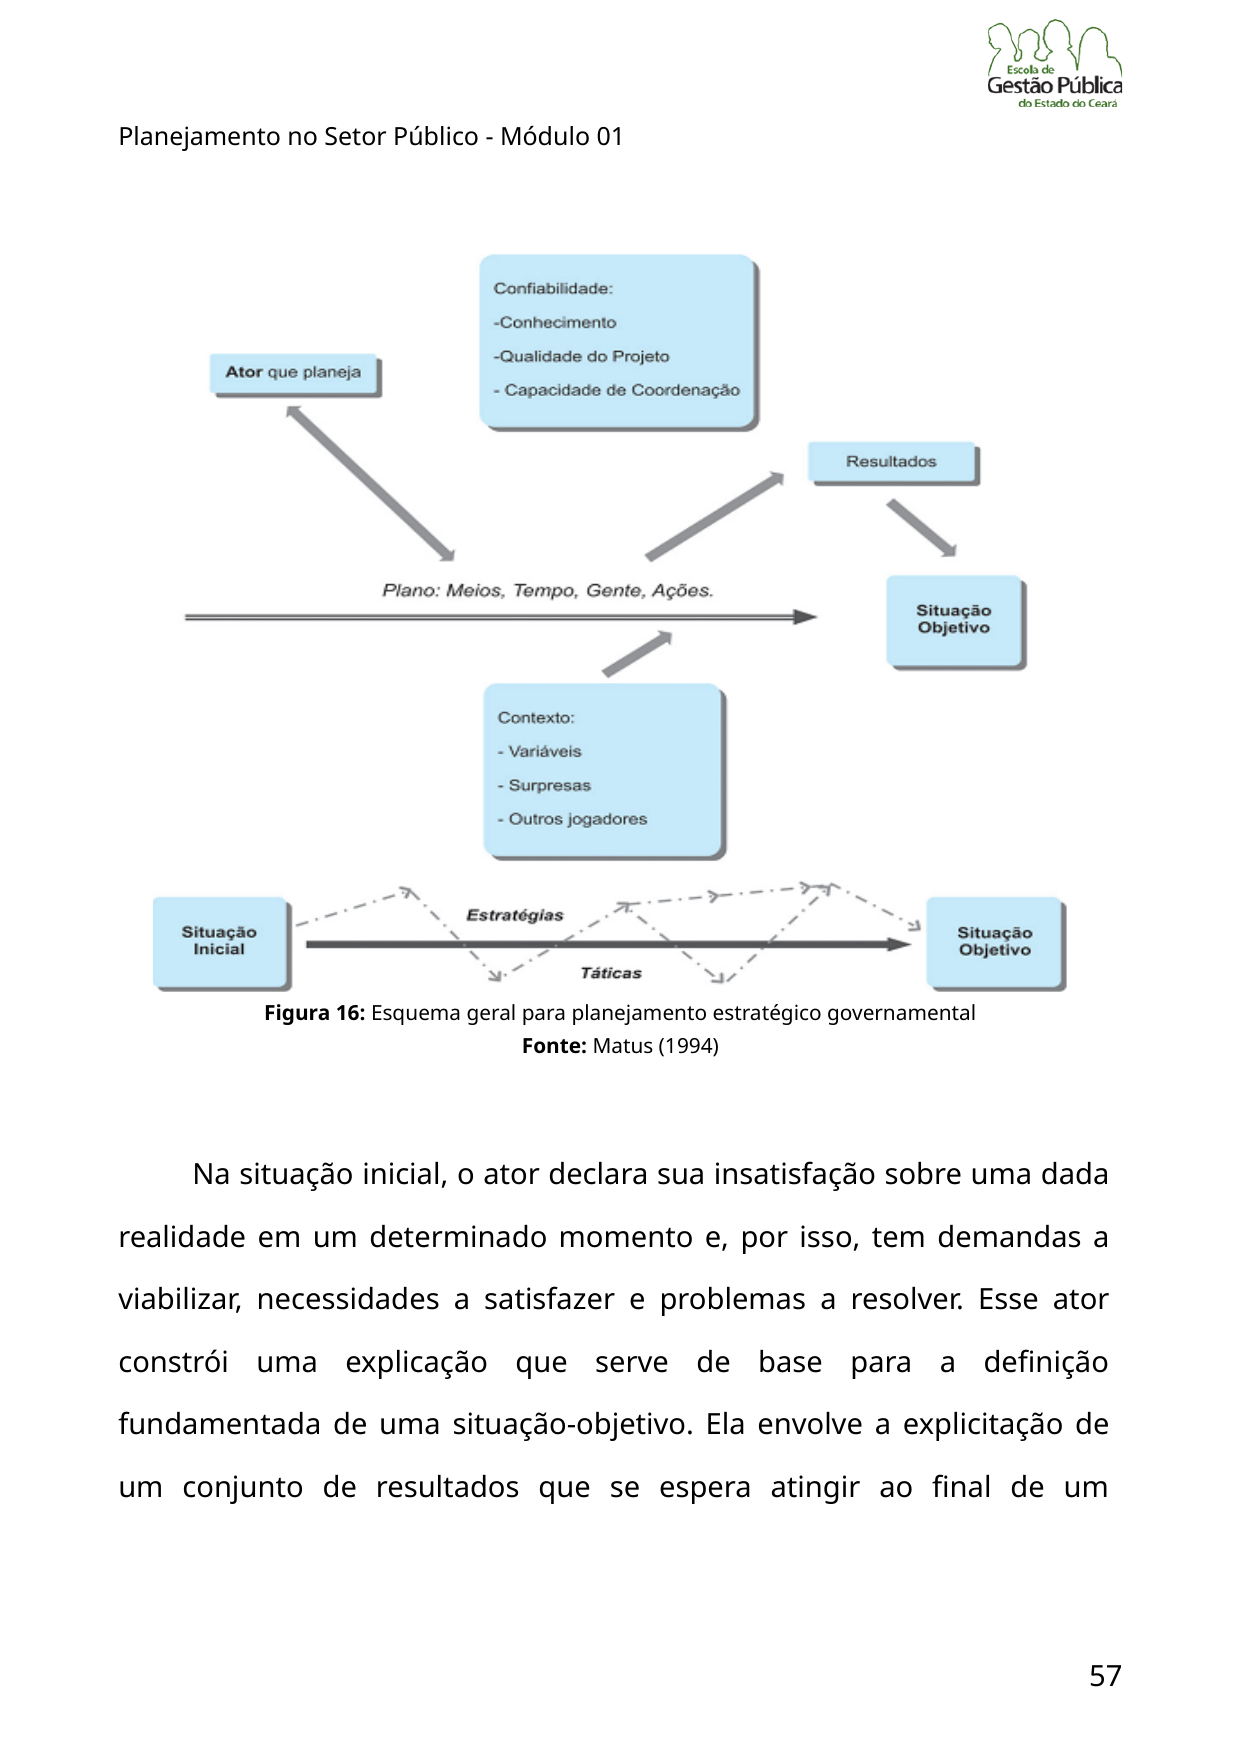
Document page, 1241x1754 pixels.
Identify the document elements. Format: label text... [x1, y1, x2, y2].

picture [118, 19, 1123, 107]
picture [152, 232, 1076, 995]
text Na situação inicial, o ator declara sua insatisfação sobre uma dada realidade em um determinado momento e, por isso, tem demandas a viabilizar, necessidades a satisfazer e problemas a resolver. Esse ator constrói uma explicação que serve de base para a definição fundamentada de uma situação-objetivo. Ela envolve a explicitação de um conjunto de resultados que se espera atingir ao final de um [118, 1134, 1110, 1509]
text Figura 16: Esquema geral para planejamento estratégico governamental Fonte: Matus (1994) [118, 224, 1122, 1059]
